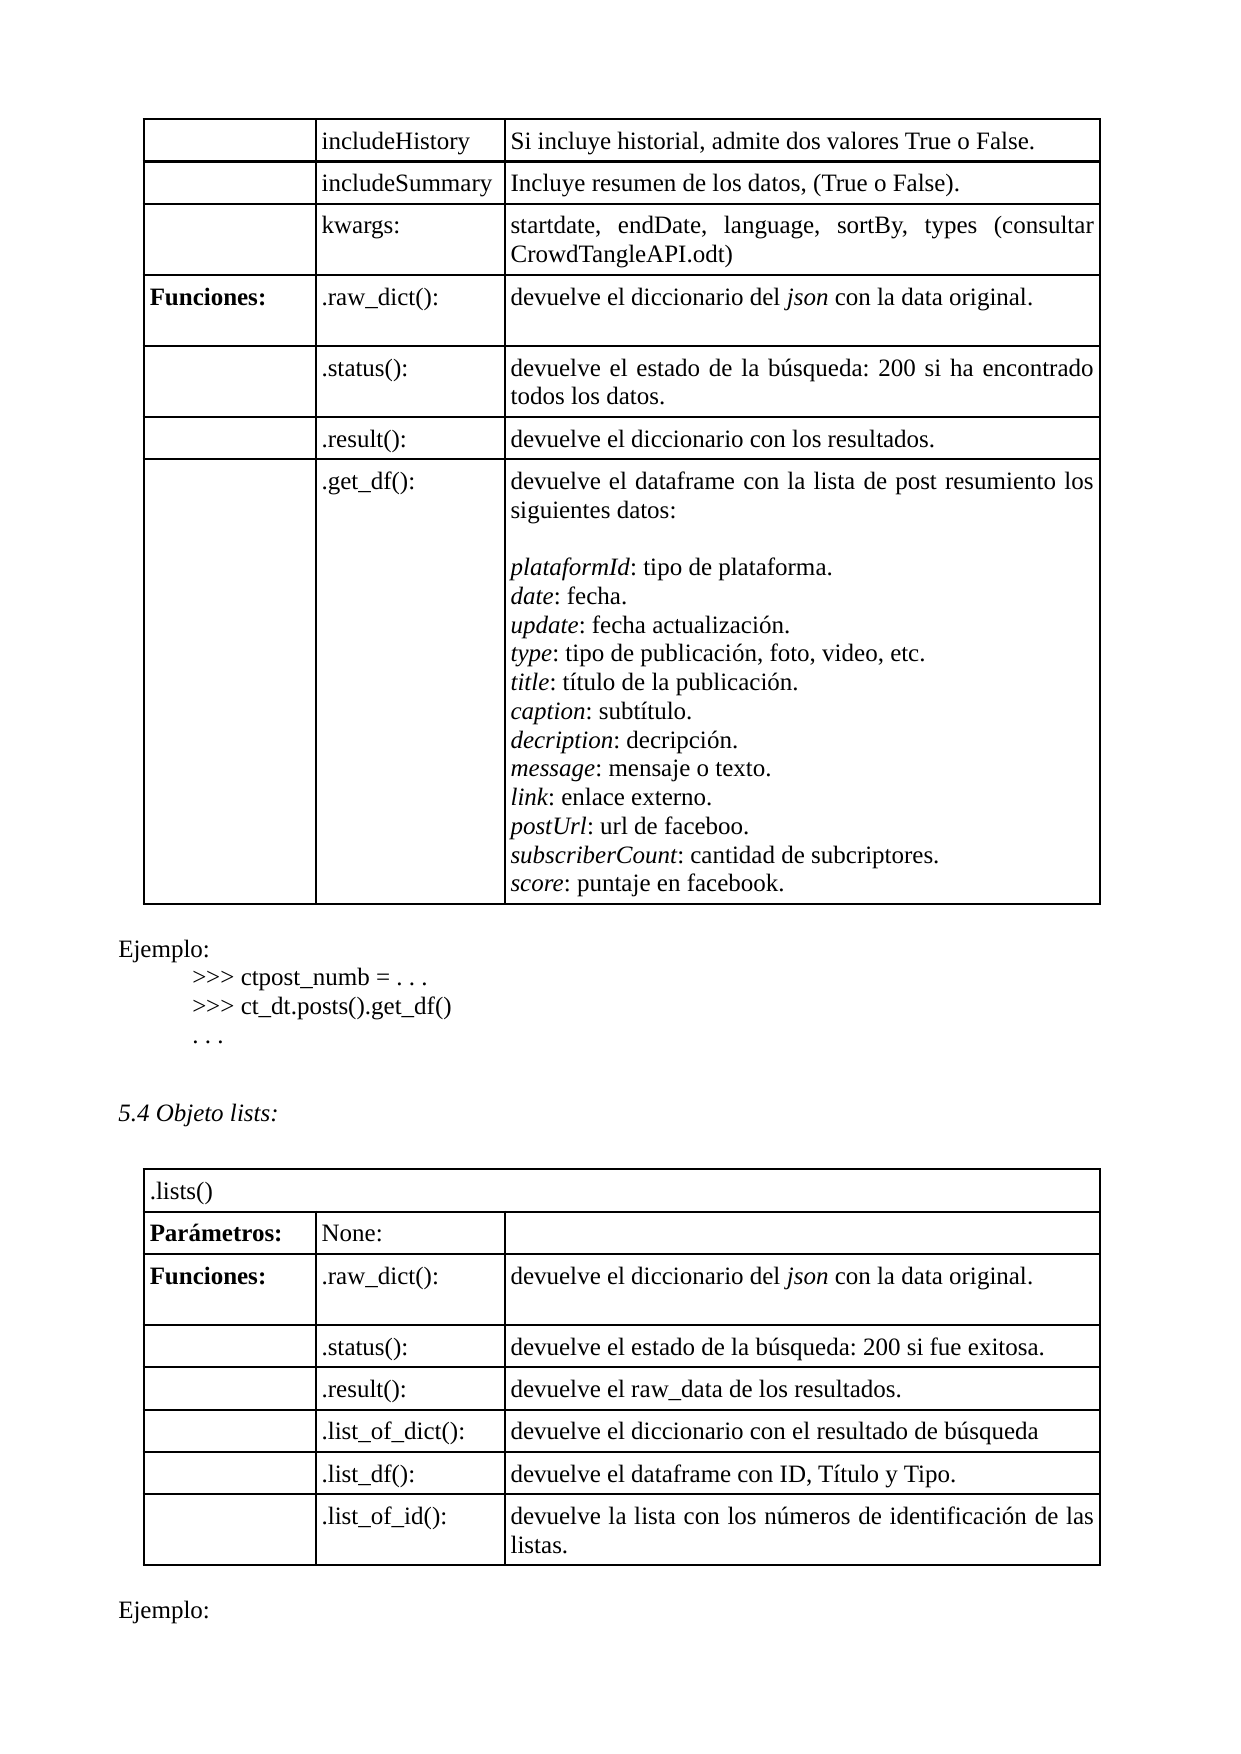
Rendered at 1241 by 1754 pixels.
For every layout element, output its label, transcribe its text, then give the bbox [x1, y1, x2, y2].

table_cell devuelve el estado de la búsqueda: 200 si ha encontrado todos los datos. [506, 347, 1099, 416]
table_cell devuelve el diccionario con los resultados. [506, 418, 1099, 458]
table_cell None: [317, 1213, 504, 1253]
table_cell devuelve el estado de la búsqueda: 200 si fue exitosa. [506, 1326, 1099, 1366]
table_cell [145, 163, 315, 203]
table_cell Incluye resumen de los datos, (True o False). [506, 163, 1099, 203]
table_cell startdate, endDate, language, sortBy, types (consultar CrowdTangleAPI.odt) [506, 205, 1099, 274]
table_cell [145, 1411, 315, 1451]
text >>> ct_dt.posts().get_df() [192, 991, 1122, 1020]
text . . . [192, 1020, 1122, 1049]
table_cell .list_of_id(): [317, 1495, 504, 1564]
table_cell [145, 205, 315, 274]
text >>> ctpost_numb = . . . [192, 962, 1122, 991]
table_cell .status(): [317, 347, 504, 416]
table_cell Parámetros: [145, 1213, 315, 1253]
table_cell [145, 418, 315, 458]
table_cell devuelve el raw_data de los resultados. [506, 1368, 1099, 1408]
table_cell [506, 1213, 1099, 1253]
table_cell devuelve el diccionario del json con la data original. [506, 276, 1099, 345]
table_header .lists() [145, 1170, 1099, 1211]
table_cell .result(): [317, 418, 504, 458]
table_cell .status(): [317, 1326, 504, 1366]
table_cell .result(): [317, 1368, 504, 1408]
table_cell Funciones: [145, 1255, 315, 1324]
table_cell devuelve el diccionario con el resultado de búsqueda [506, 1411, 1099, 1451]
table_cell devuelve la lista con los números de identificación de las listas. [506, 1495, 1099, 1564]
table_cell [145, 347, 315, 416]
table_cell [145, 1495, 315, 1564]
table_cell devuelve el diccionario del json con la data original. [506, 1255, 1099, 1324]
table_cell [145, 460, 315, 903]
subtitle 5.4 Objeto lists: [118, 1098, 1122, 1127]
table_cell .list_df(): [317, 1453, 504, 1493]
table_cell .raw_dict(): [317, 1255, 504, 1324]
table_cell kwargs: [317, 205, 504, 274]
table_cell [145, 1453, 315, 1493]
table_cell devuelve el dataframe con la lista de post resumiento los siguientes datos: plataformId: tipo de plataforma. date: fecha. update: fecha actualización. type: tipo de publicación, foto, video, etc. title: título de la publicación. caption: subtítulo. decription: decripción. message: mensaje o texto. link: enlace externo. postUrl: url de faceboo. subscriberCount: cantidad de subcriptores. score: puntaje en facebook. [506, 460, 1099, 903]
table_cell .list_of_dict(): [317, 1411, 504, 1451]
table_cell .raw_dict(): [317, 276, 504, 345]
table_cell devuelve el dataframe con ID, Título y Tipo. [506, 1453, 1099, 1493]
table_cell [145, 120, 315, 160]
table_cell includeSummary [317, 163, 504, 203]
table_cell [145, 1326, 315, 1366]
text Ejemplo: [118, 1595, 1122, 1624]
table_cell Funciones: [145, 276, 315, 345]
table_cell [145, 1368, 315, 1408]
table_cell includeHistory [317, 120, 504, 160]
text Ejemplo: [118, 934, 1122, 962]
table_cell Si incluye historial, admite dos valores True o False. [506, 120, 1099, 160]
table_cell .get_df(): [317, 460, 504, 903]
